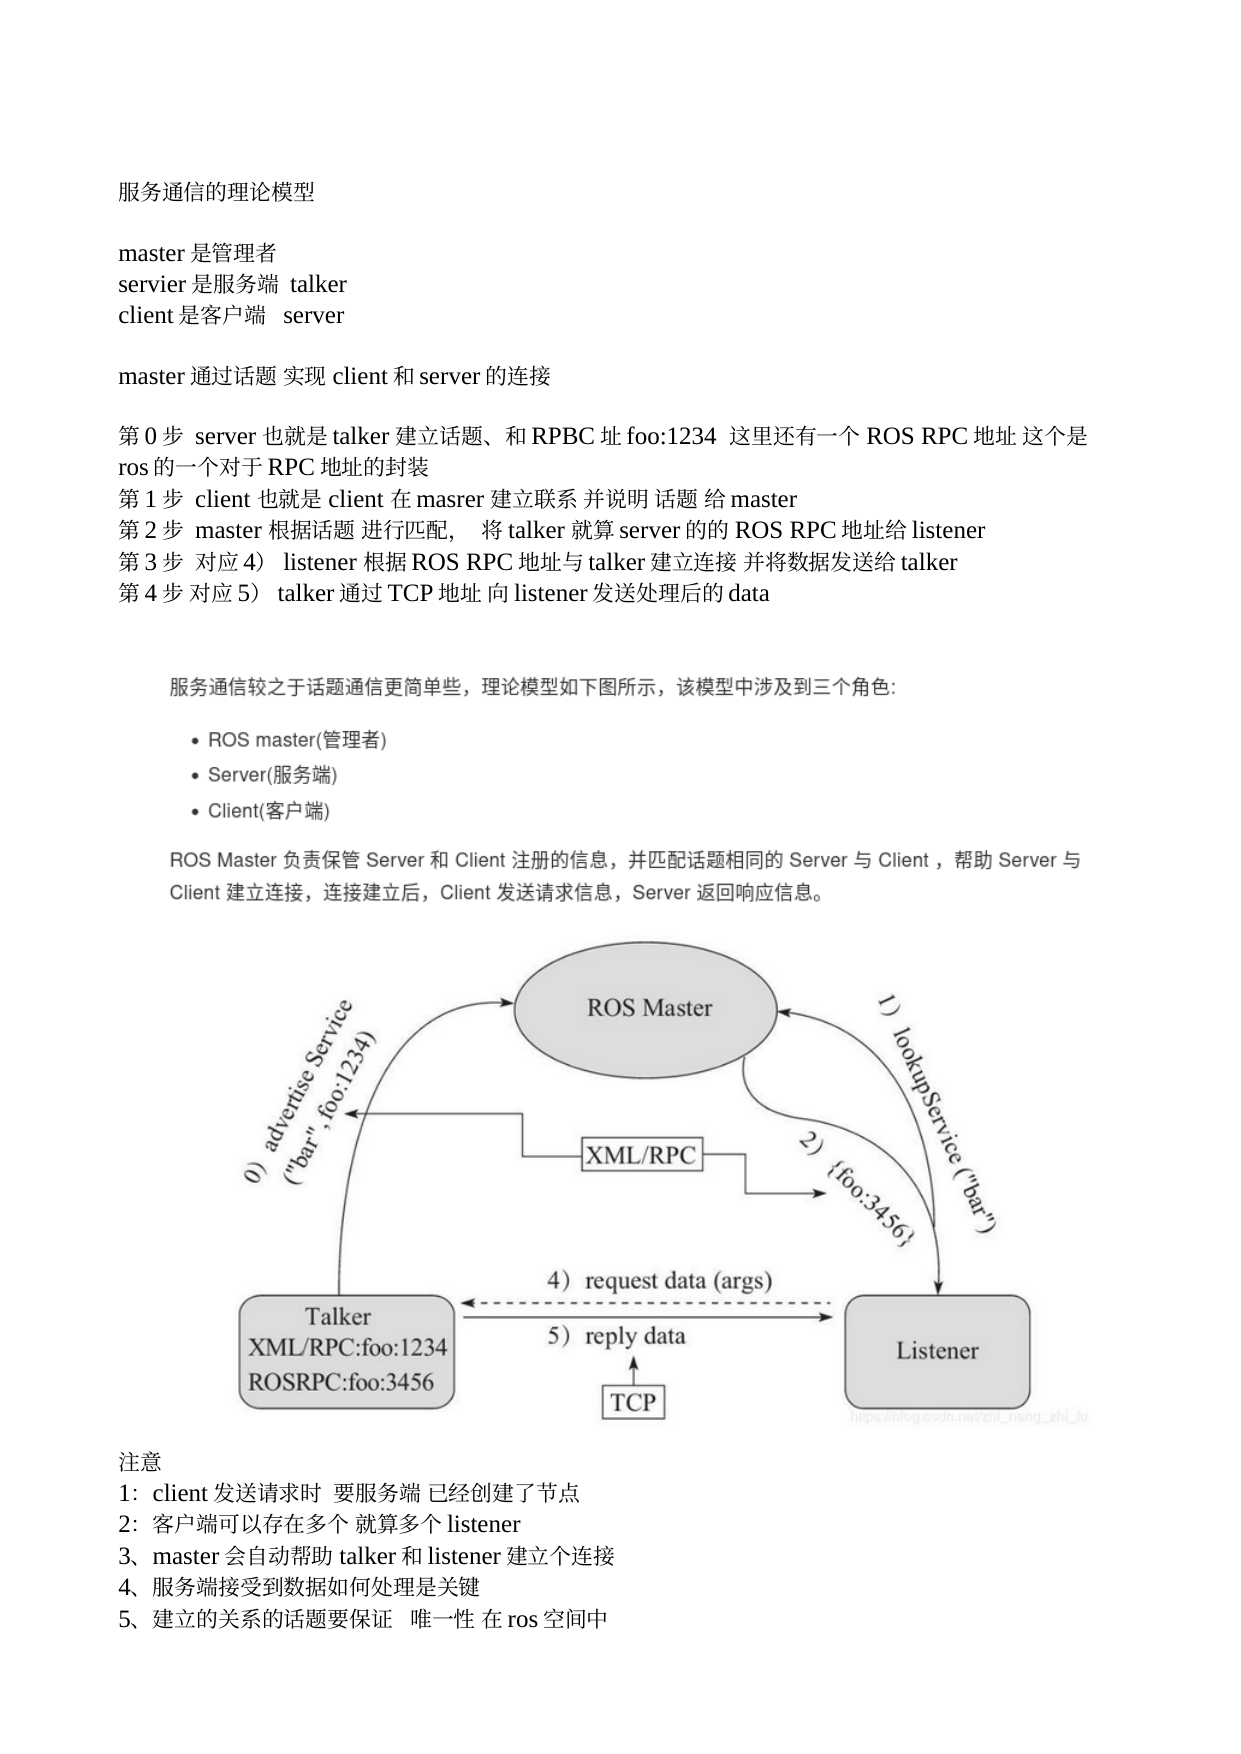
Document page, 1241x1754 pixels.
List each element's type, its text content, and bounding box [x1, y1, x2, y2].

text 2：客户端可以存在多个 就算多个listener [118, 1508, 1122, 1539]
text 第0步 server 也就是talker 建立话题、和RPBC址foo:1234 这里还有一个 ROS RPC地址 这个是ros的一个对于RPC地址的封装 [118, 419, 1122, 482]
text 4、服务端接受到数据如何处理是关键 [118, 1571, 1122, 1602]
text 1：client发送请求时 要服务端 已经创建了节点 [118, 1476, 1122, 1508]
text 3、master会自动帮助 talker和listener建立个连接 [118, 1539, 1122, 1571]
text master是管理者 [118, 236, 1122, 267]
text 第1步 client 也就是 client 在masrer 建立联系 并说明 话题 给master [118, 482, 1122, 513]
text servier是服务端 talker [118, 267, 1122, 299]
text client是客户端 server [118, 299, 1122, 330]
text 第3步 对应4） listener 根据ROS RPC地址与talker建立连接 并将数据发送给talker [118, 545, 1122, 576]
text 第2步 master 根据话题 进行匹配， 将talker 就算server的的 ROS RPC地址给listener [118, 513, 1122, 545]
text 5、建立的关系的话题要保证 唯一性 在ros空间中 [118, 1602, 1122, 1633]
text 注意 [118, 1445, 1122, 1476]
text 第4步 对应5） talker通过TCP地址 向listener发送处理后的data [118, 576, 1122, 608]
picture [118, 665, 1123, 1445]
text master通过话题 实现 client和server的连接 [118, 359, 1122, 390]
text 服务通信的理论模型 [118, 176, 1122, 207]
